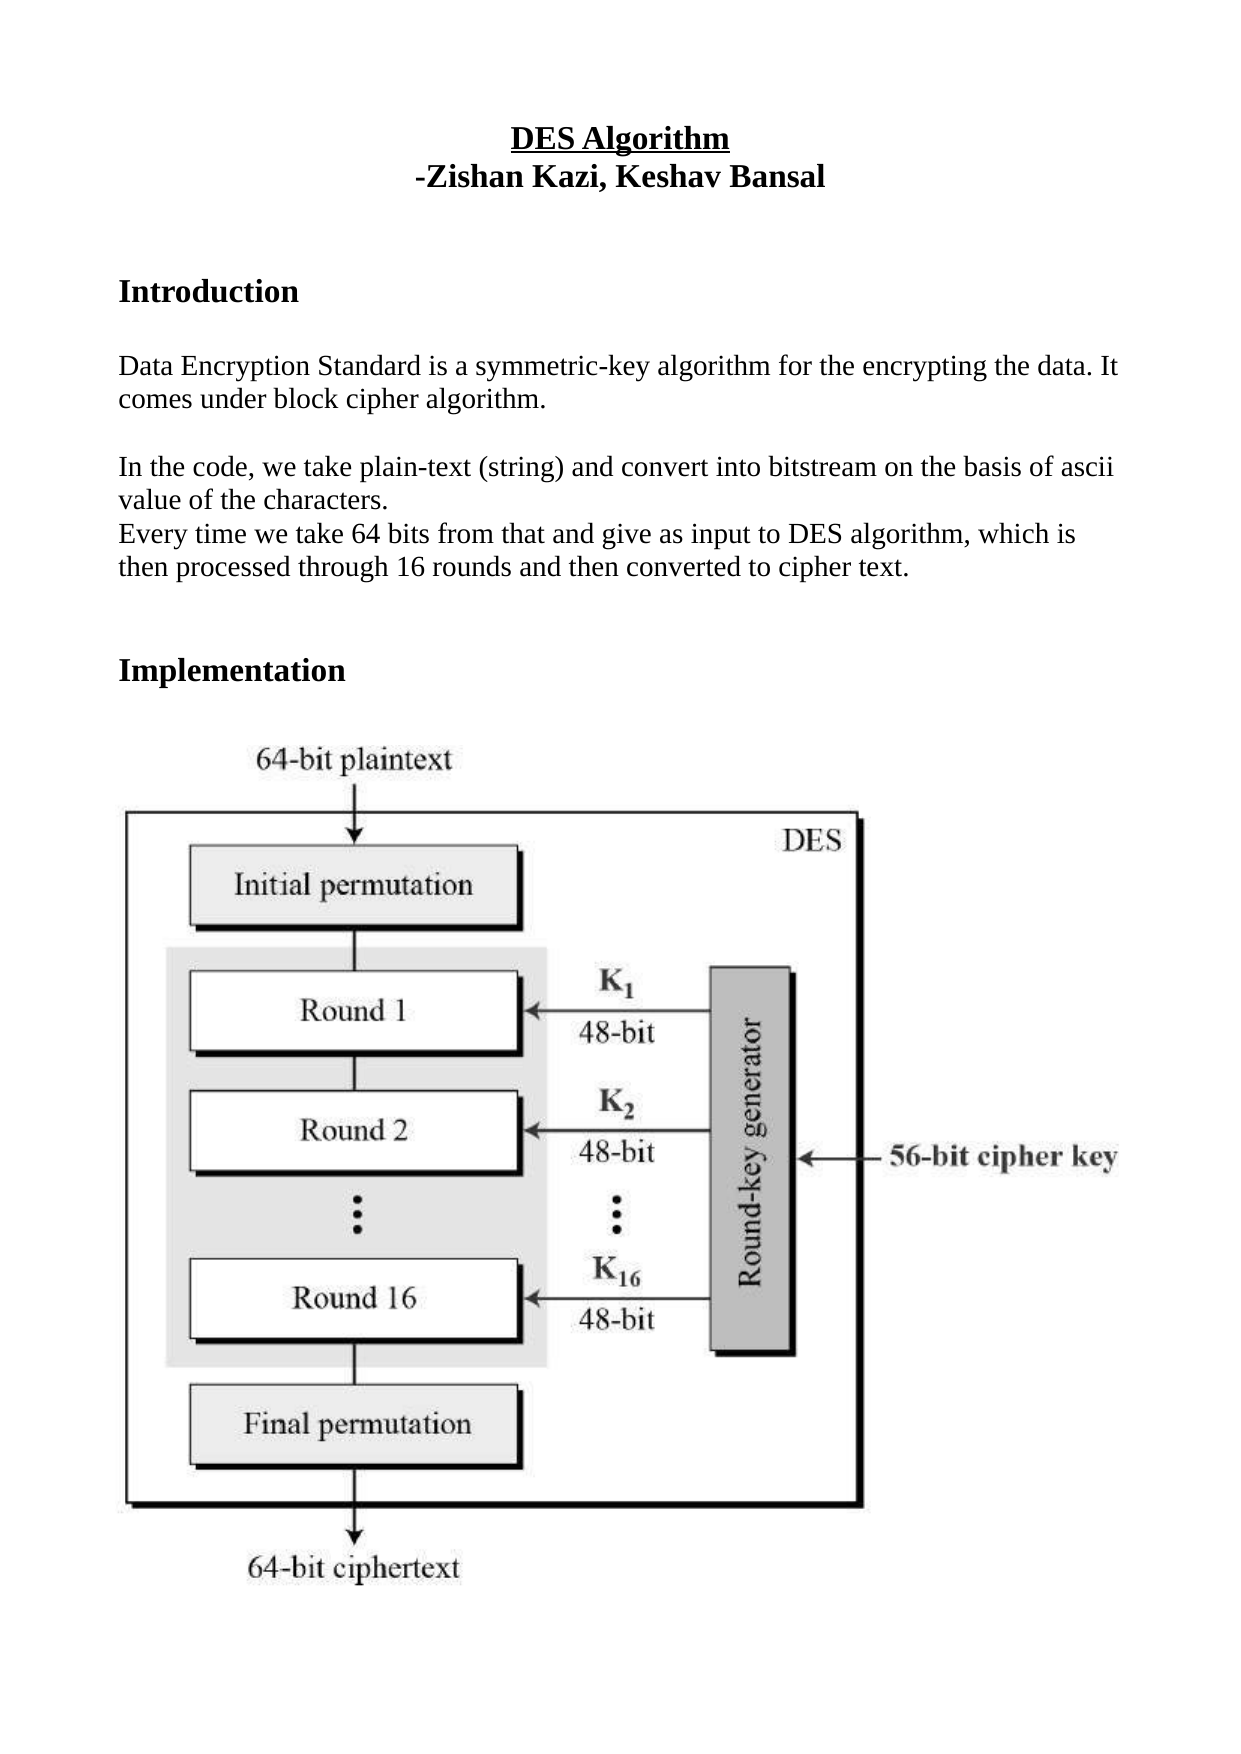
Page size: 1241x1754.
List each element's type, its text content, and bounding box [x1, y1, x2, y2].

text -Zishan Kazi, Keshav Bansal [118, 156, 1122, 195]
text Data Encryption Standard is a symmetric-key algorithm for the encrypting the data. It comes under block cipher algorithm. [118, 348, 1122, 415]
text Every time we take 64 bits from that and give as input to DES algorithm, which is then processed through 16 rounds and then converted to cipher text. [118, 516, 1122, 583]
text In the code, we take plain-text (string) and convert into bitstream on the basis of ascii value of the characters. [118, 449, 1122, 516]
text DES Algorithm [118, 118, 1122, 156]
text Introduction [118, 271, 1122, 310]
picture [115, 745, 1120, 1593]
text Implementation [118, 650, 1122, 688]
